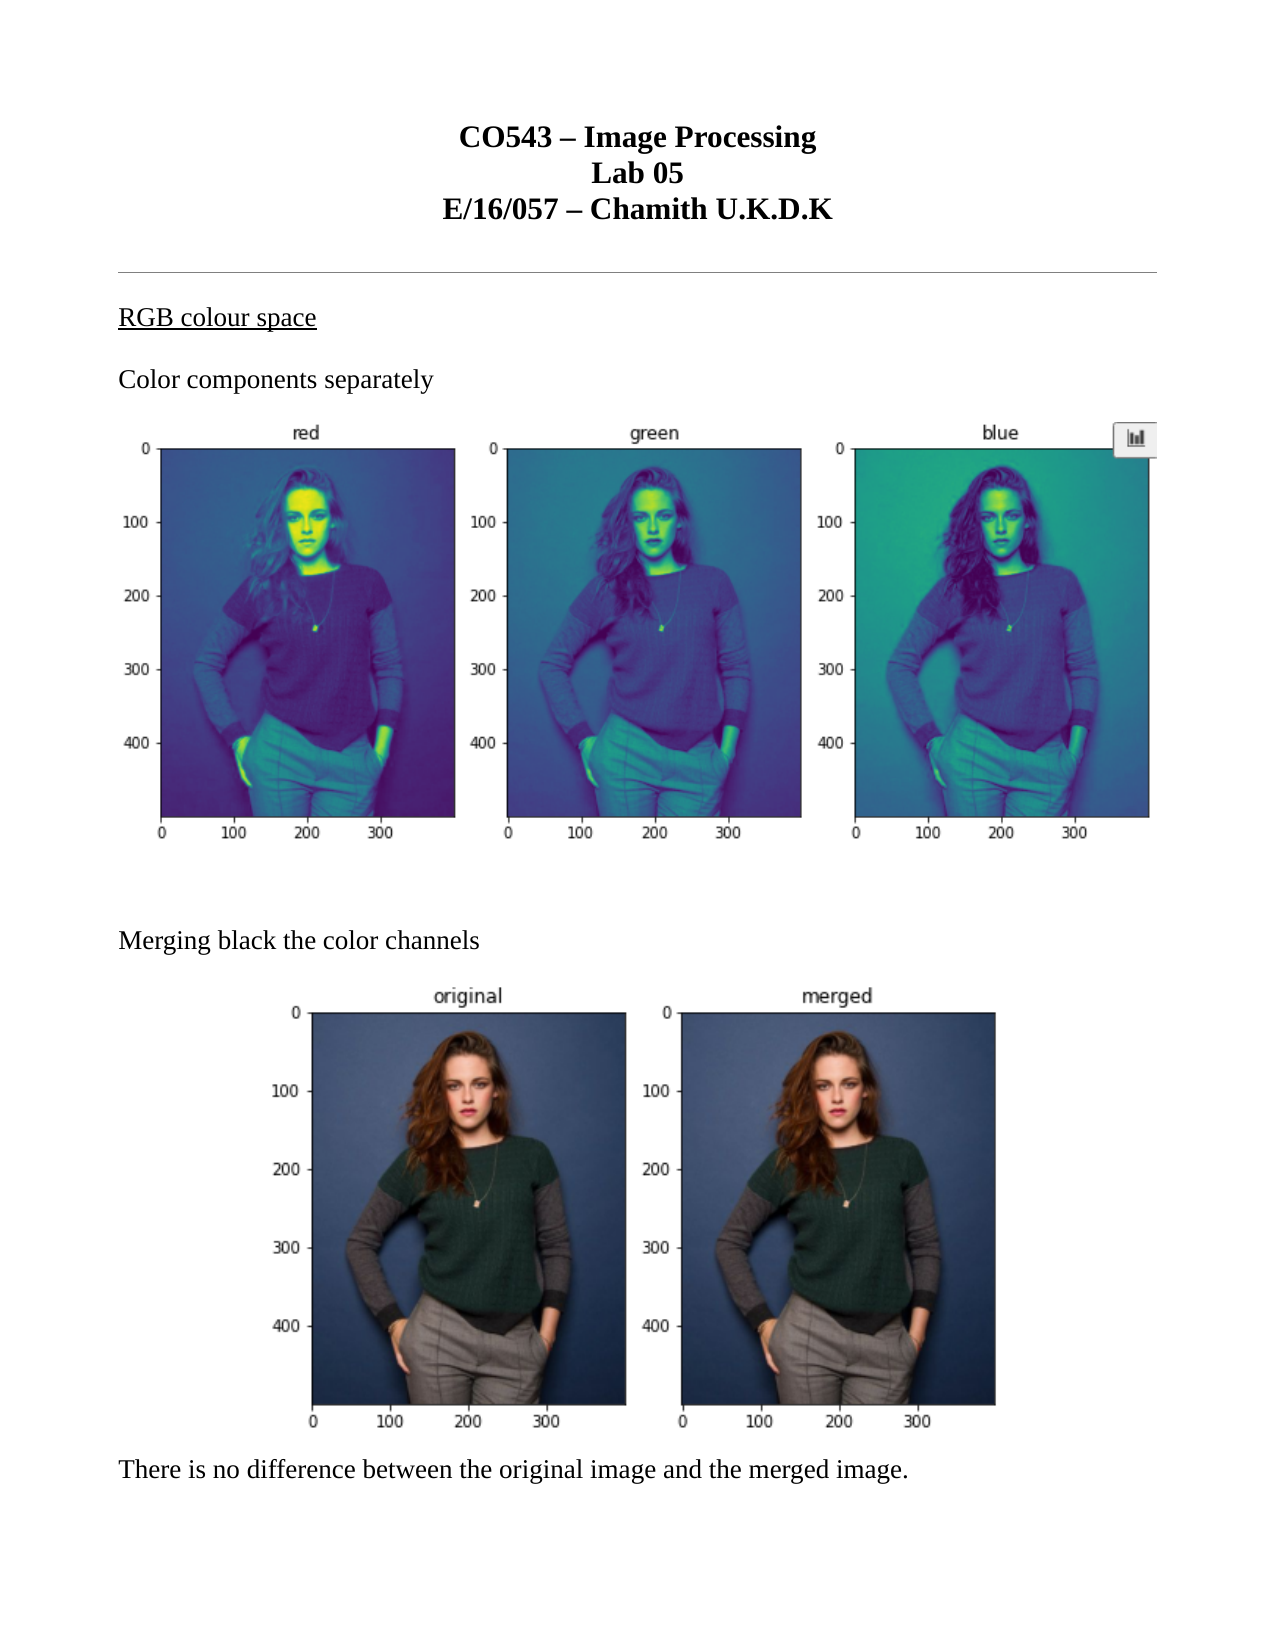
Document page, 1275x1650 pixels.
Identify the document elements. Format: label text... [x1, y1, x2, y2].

text Lab 05 [118, 154, 1157, 190]
picture [268, 986, 1007, 1434]
picture [118, 422, 1157, 843]
text Color components separately [118, 363, 1157, 395]
text E/16/057 – Chamith U.K.D.K [118, 190, 1157, 226]
text CO543 – Image Processing [118, 118, 1157, 154]
text RGB colour space [118, 301, 1157, 332]
text Merging black the color channels [118, 924, 1157, 955]
text There is no difference between the original image and the merged image. [118, 1454, 1157, 1485]
